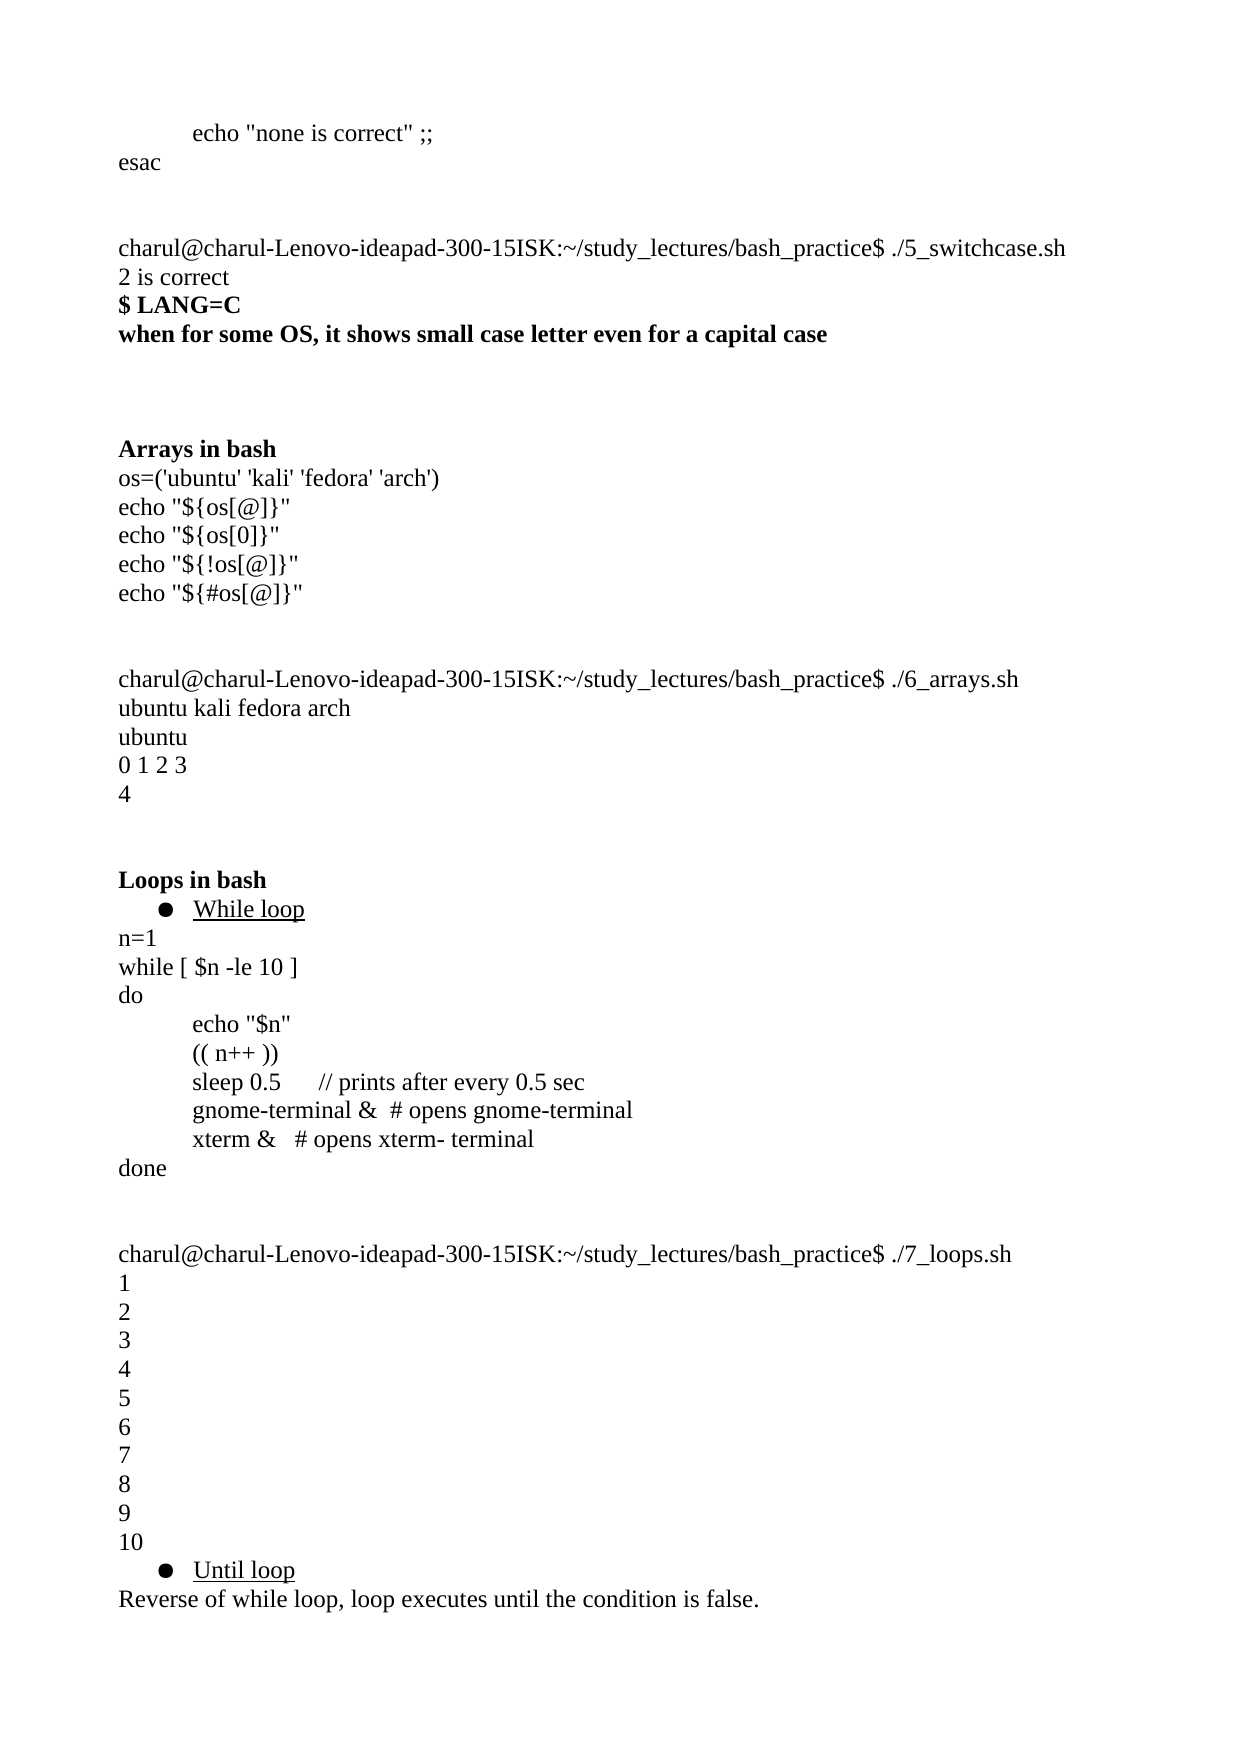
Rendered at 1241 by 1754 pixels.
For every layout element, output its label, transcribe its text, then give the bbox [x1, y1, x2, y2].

text $ LANG=C [118, 291, 1122, 319]
text do [118, 981, 1122, 1009]
text echo "${!os[@]}" [118, 549, 1122, 578]
text charul@charul-Lenovo-ideapad-300-15ISK:~/study_lectures/bash_practice$ ./5_switchcase.sh [118, 233, 1122, 262]
text 9 [118, 1498, 1122, 1527]
text echo "$n" [118, 1009, 1122, 1038]
text ubuntu [118, 722, 1122, 751]
text 2 is correct [118, 262, 1122, 291]
text Arrays in bash [118, 434, 1122, 463]
text os=('ubuntu' 'kali' 'fedora' 'arch') [118, 463, 1122, 492]
text 1 [118, 1268, 1122, 1297]
text echo "none is correct" ;; [118, 118, 1122, 147]
text 7 [118, 1441, 1122, 1469]
text 2 [118, 1297, 1122, 1326]
text 8 [118, 1469, 1122, 1498]
text charul@charul-Lenovo-ideapad-300-15ISK:~/study_lectures/bash_practice$ ./6_arrays.sh [118, 664, 1122, 693]
text 4 [118, 779, 1122, 808]
text ubuntu kali fedora arch [118, 693, 1122, 722]
text esac [118, 147, 1122, 176]
text gnome-terminal & # opens gnome-terminal [118, 1096, 1122, 1124]
text when for some OS, it shows small case letter even for a capital case [118, 319, 1122, 348]
text charul@charul-Lenovo-ideapad-300-15ISK:~/study_lectures/bash_practice$ ./7_loops.sh [118, 1239, 1122, 1268]
text (( n++ )) [118, 1038, 1122, 1067]
text 5 [118, 1383, 1122, 1412]
text done [118, 1153, 1122, 1182]
text 6 [118, 1412, 1122, 1441]
text 10 [118, 1527, 1122, 1556]
text 0 1 2 3 [118, 751, 1122, 779]
list While loop [156, 894, 1122, 923]
text Loops in bash [118, 866, 1122, 894]
text 4 [118, 1354, 1122, 1383]
list Until loop [156, 1556, 1122, 1584]
text echo "${os[@]}" [118, 492, 1122, 521]
text while [ $n -le 10 ] [118, 952, 1122, 981]
text Reverse of while loop, loop executes until the condition is false. [118, 1584, 1122, 1613]
text echo "${#os[@]}" [118, 578, 1122, 607]
text sleep 0.5 // prints after every 0.5 sec [118, 1067, 1122, 1096]
text 3 [118, 1326, 1122, 1354]
text xterm & # opens xterm- terminal [118, 1124, 1122, 1153]
text echo "${os[0]}" [118, 521, 1122, 549]
text n=1 [118, 923, 1122, 952]
